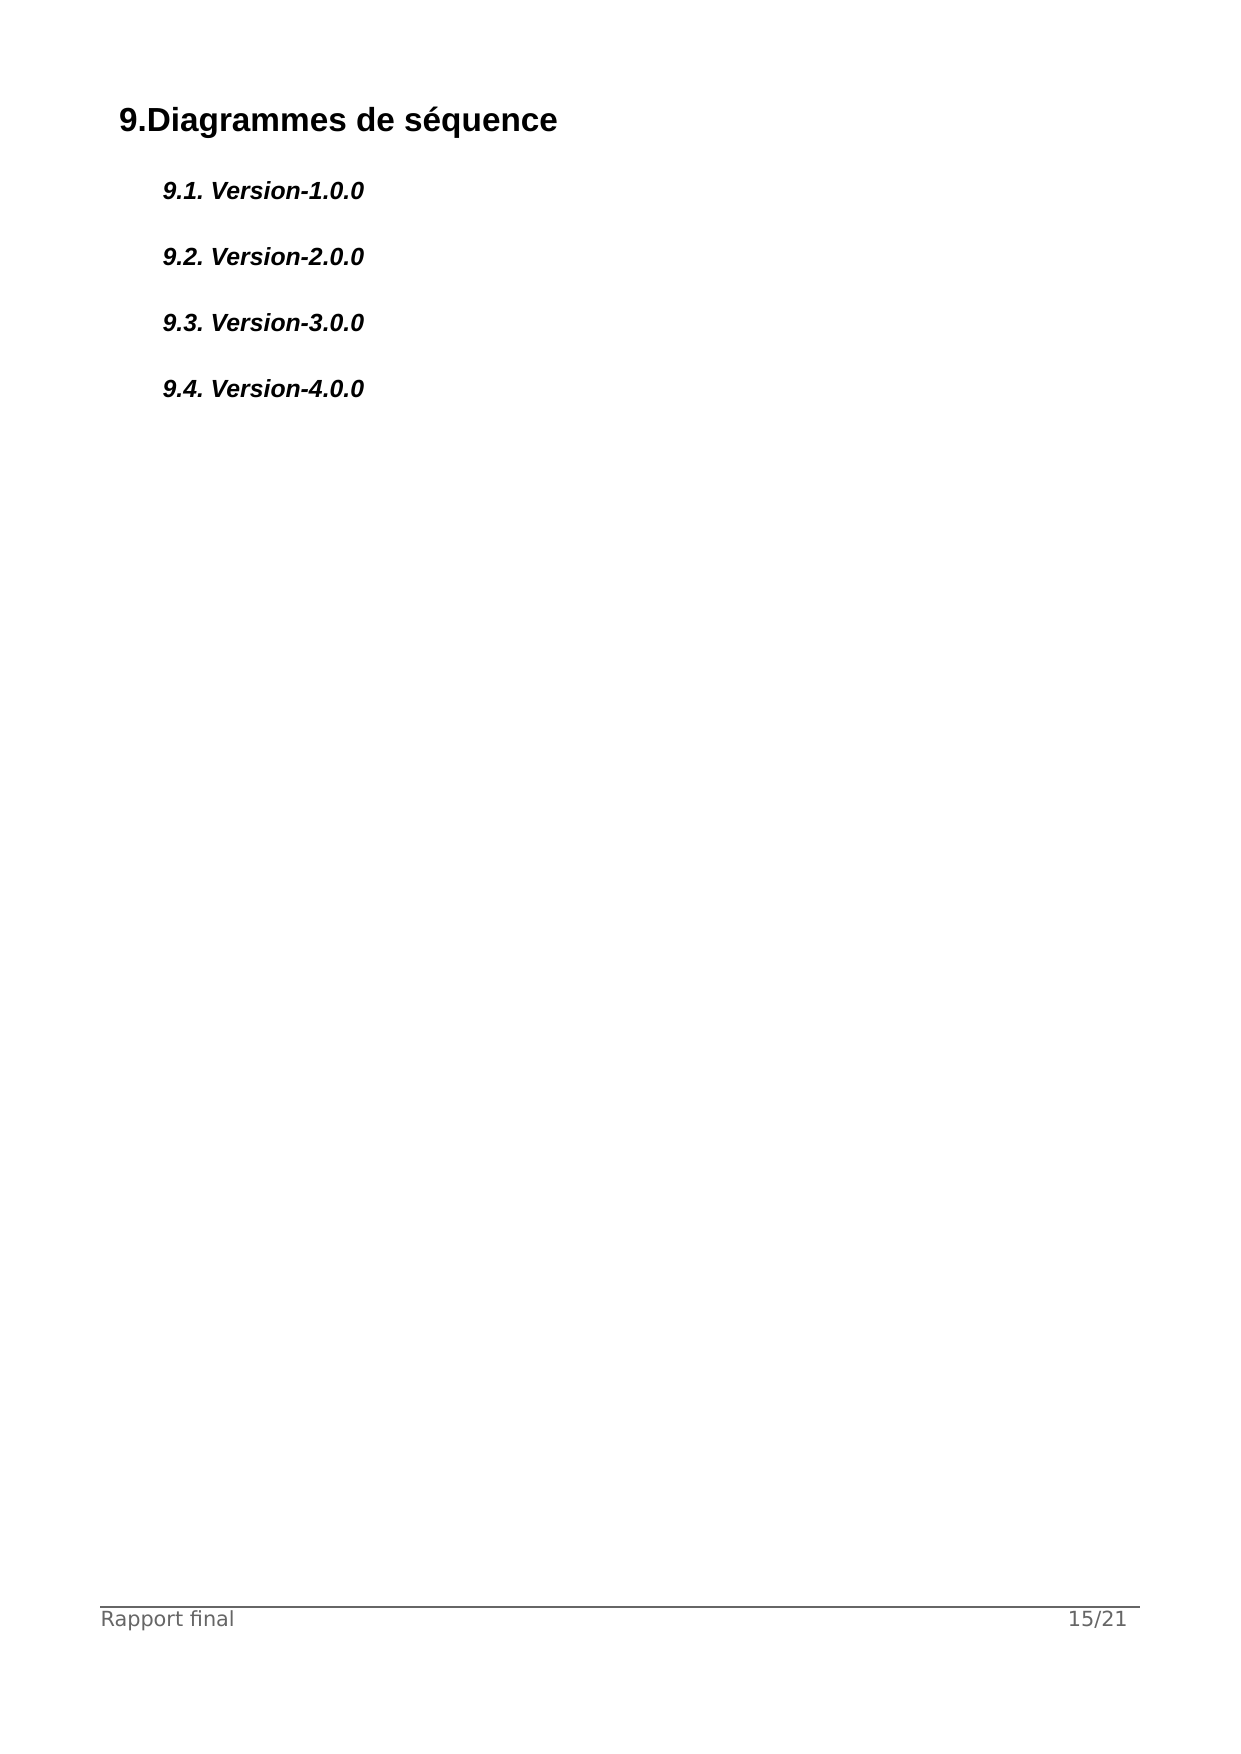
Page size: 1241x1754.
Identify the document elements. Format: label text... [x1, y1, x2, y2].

subtitle 9.3. Version-3.0.0 [100, 308, 1140, 337]
subtitle 9.1. Version-1.0.0 [100, 176, 1140, 205]
subtitle 9.Diagrammes de séquence [100, 100, 1140, 139]
subtitle 9.2. Version-2.0.0 [100, 242, 1140, 271]
subtitle 9.4. Version-4.0.0 [100, 374, 1140, 403]
